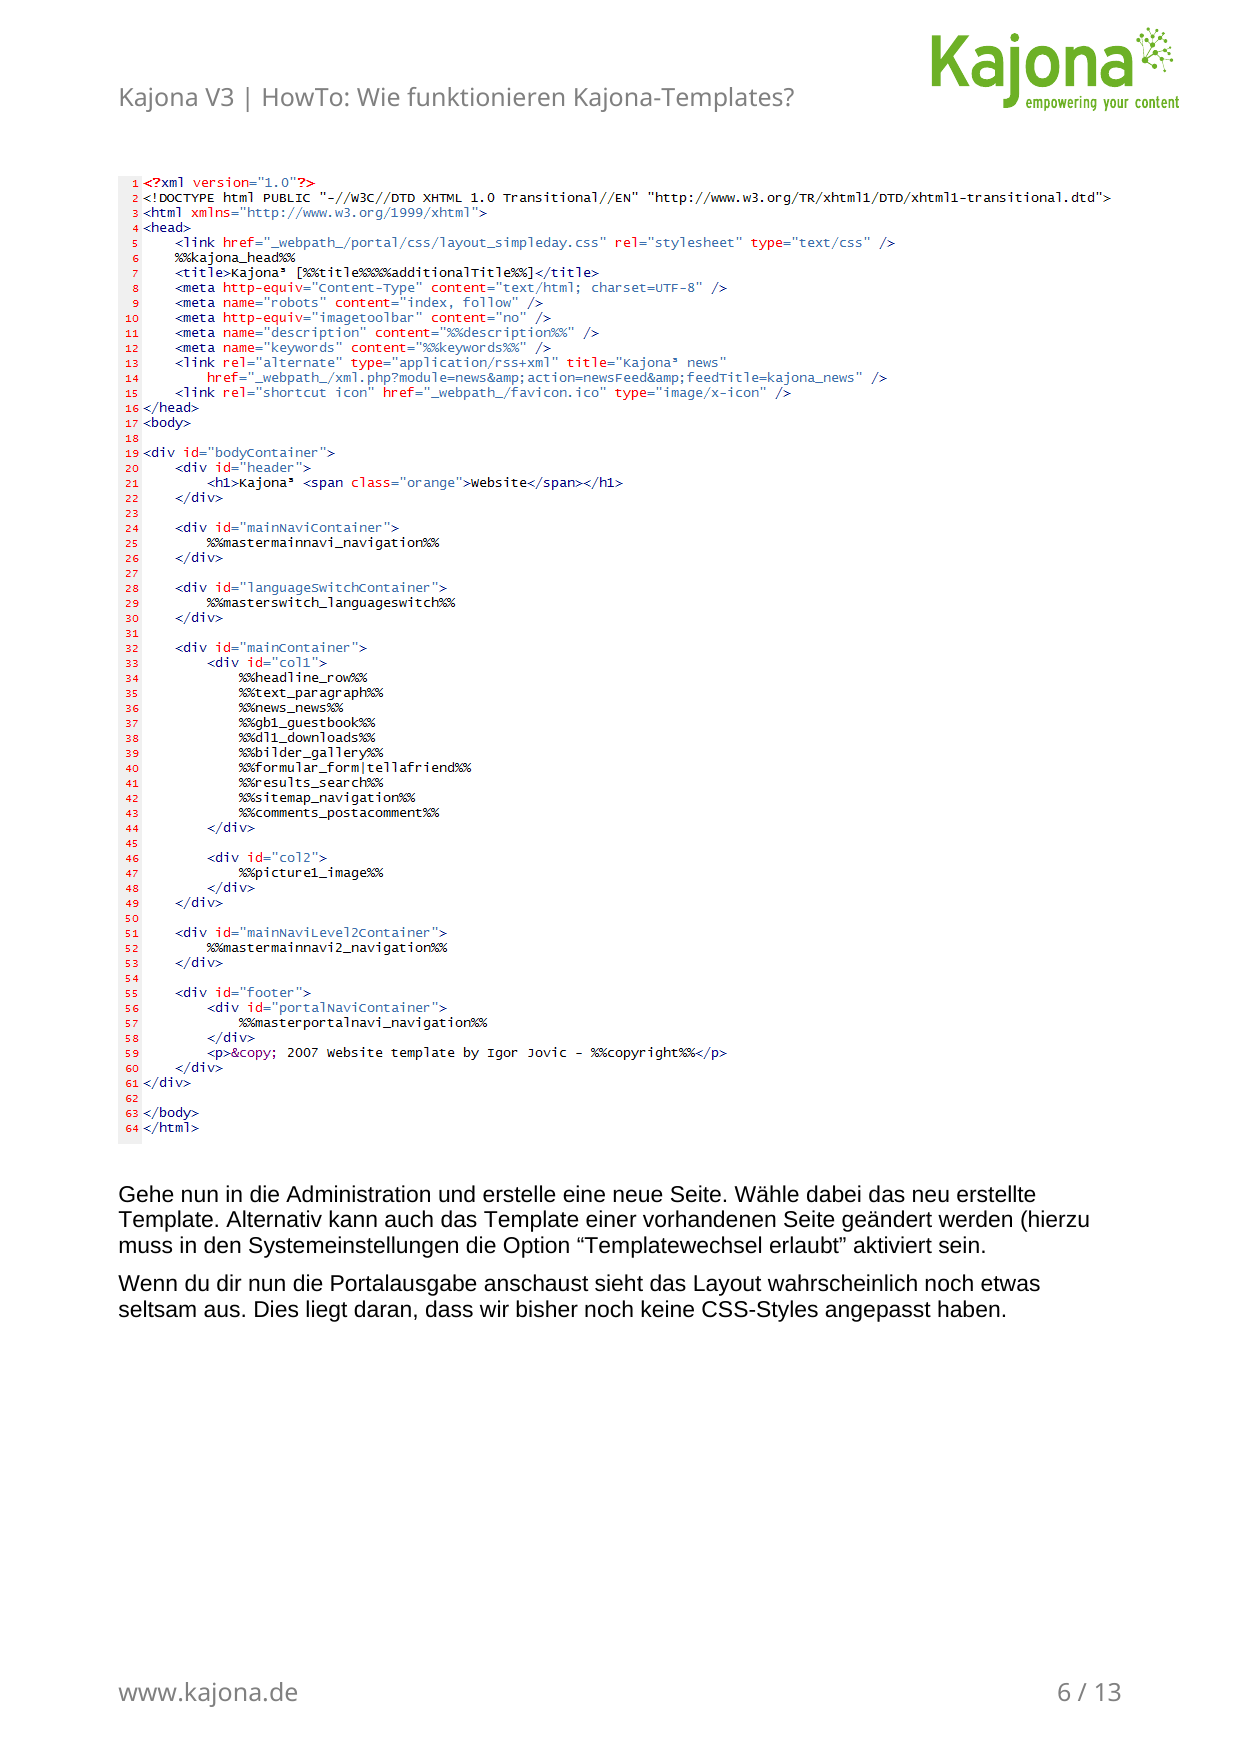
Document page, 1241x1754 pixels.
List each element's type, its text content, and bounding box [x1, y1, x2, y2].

picture [118, 176, 1122, 1144]
text Gehe nun in die Administration und erstelle eine neue Seite. Wähle dabei das neu erstellte Template. Alternativ kann auch das Template einer vorhandenen Seite geändert werden (hierzu muss in den Systemeinstellungen die Option “Templatewechsel erlaubt” aktiviert sein. [118, 1182, 1122, 1258]
text Wenn du dir nun die Portalausgabe anschaust sieht das Layout wahrscheinlich noch etwas seltsam aus. Dies liegt daran, dass wir bisher noch keine CSS-Styles angepasst haben. [118, 1271, 1122, 1322]
